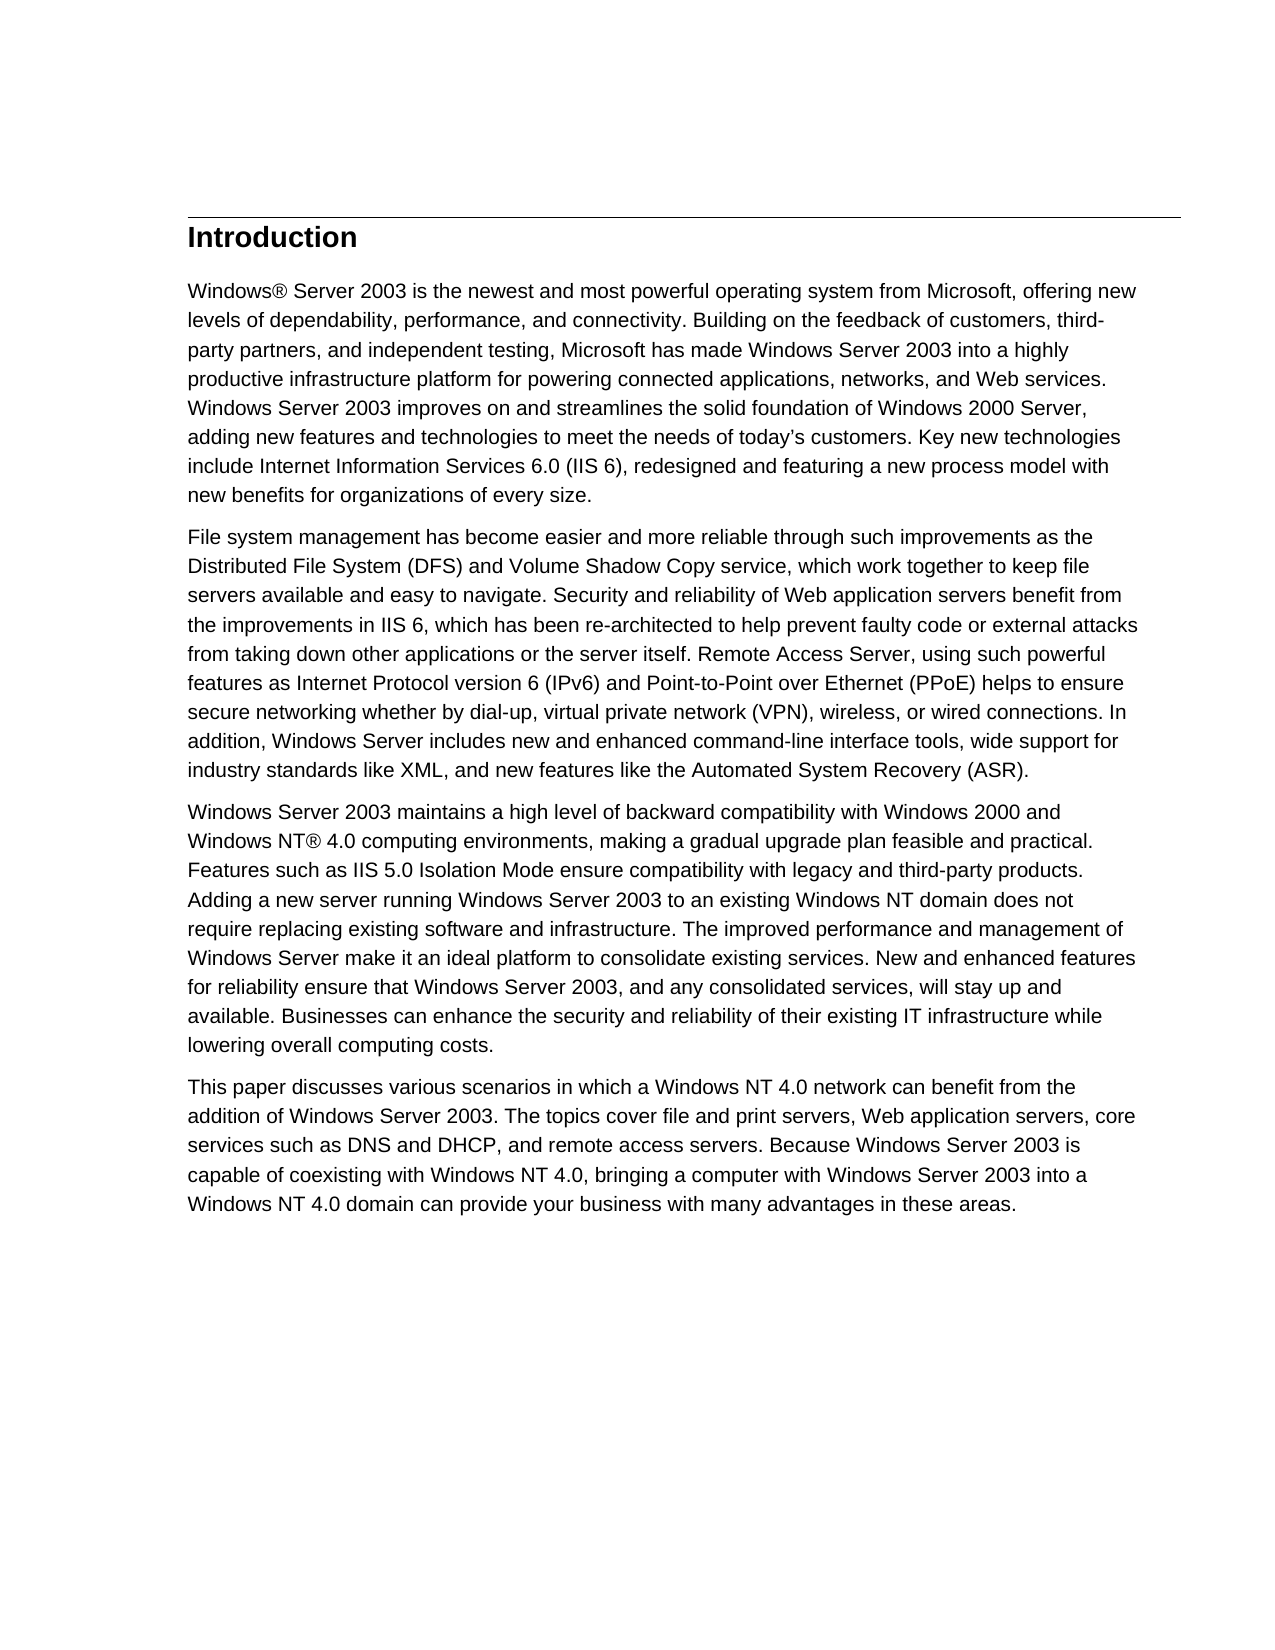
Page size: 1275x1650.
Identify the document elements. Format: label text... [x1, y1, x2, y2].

text File system management has become easier and more reliable through such improvements as the Distributed File System (DFS) and Volume Shadow Copy service, which work together to keep file servers available and easy to navigate. Security and reliability of Web application servers benefit from the improvements in IIS 6, which has been re-architected to help prevent faulty code or external attacks from taking down other applications or the server itself. Remote Access Server, using such powerful features as Internet Protocol version 6 (IPv6) and Point-to-Point over Ethernet (PPoE) helps to ensure secure networking whether by dial-up, virtual private network (VPN), wireless, or wired connections. In addition, Windows Server includes new and enhanced command-line interface tools, wide support for industry standards like XML, and new features like the Automated System Recovery (ASR). [187, 520, 1144, 782]
text This paper discusses various scenarios in which a Windows NT 4.0 network can benefit from the addition of Windows Server 2003. The topics cover file and print servers, Web application servers, core services such as DNS and DHCP, and remote access servers. Because Windows Server 2003 is capable of coexisting with Windows NT 4.0, bringing a computer with Windows Server 2003 into a Windows NT 4.0 domain can provide your business with many advantages in these areas. [187, 1070, 1144, 1216]
subtitle Introduction [187, 218, 1181, 253]
text Windows Server 2003 maintains a high level of backward compatibility with Windows 2000 and Windows NT® 4.0 computing environments, making a gradual upgrade plan feasible and practical. Features such as IIS 5.0 Isolation Mode ensure compatibility with legacy and third-party products. Adding a new server running Windows Server 2003 to an existing Windows NT domain does not require replacing existing software and infrastructure. The improved performance and management of Windows Server make it an ideal platform to consolidate existing services. New and enhanced features for reliability ensure that Windows Server 2003, and any consolidated services, will stay up and available. Businesses can enhance the security and reliability of their existing IT infrastructure while lowering overall computing costs. [187, 795, 1144, 1057]
text Windows® Server 2003 is the newest and most powerful operating system from Microsoft, offering new levels of dependability, performance, and connectivity. Building on the feedback of customers, third-party partners, and independent testing, Microsoft has made Windows Server 2003 into a highly productive infrastructure platform for powering connected applications, networks, and Web services. Windows Server 2003 improves on and streamlines the solid foundation of Windows 2000 Server, adding new features and technologies to meet the needs of today’s customers. Key new technologies include Internet Information Services 6.0 (IIS 6), redesigned and featuring a new process model with new benefits for organizations of every size. [187, 274, 1144, 507]
